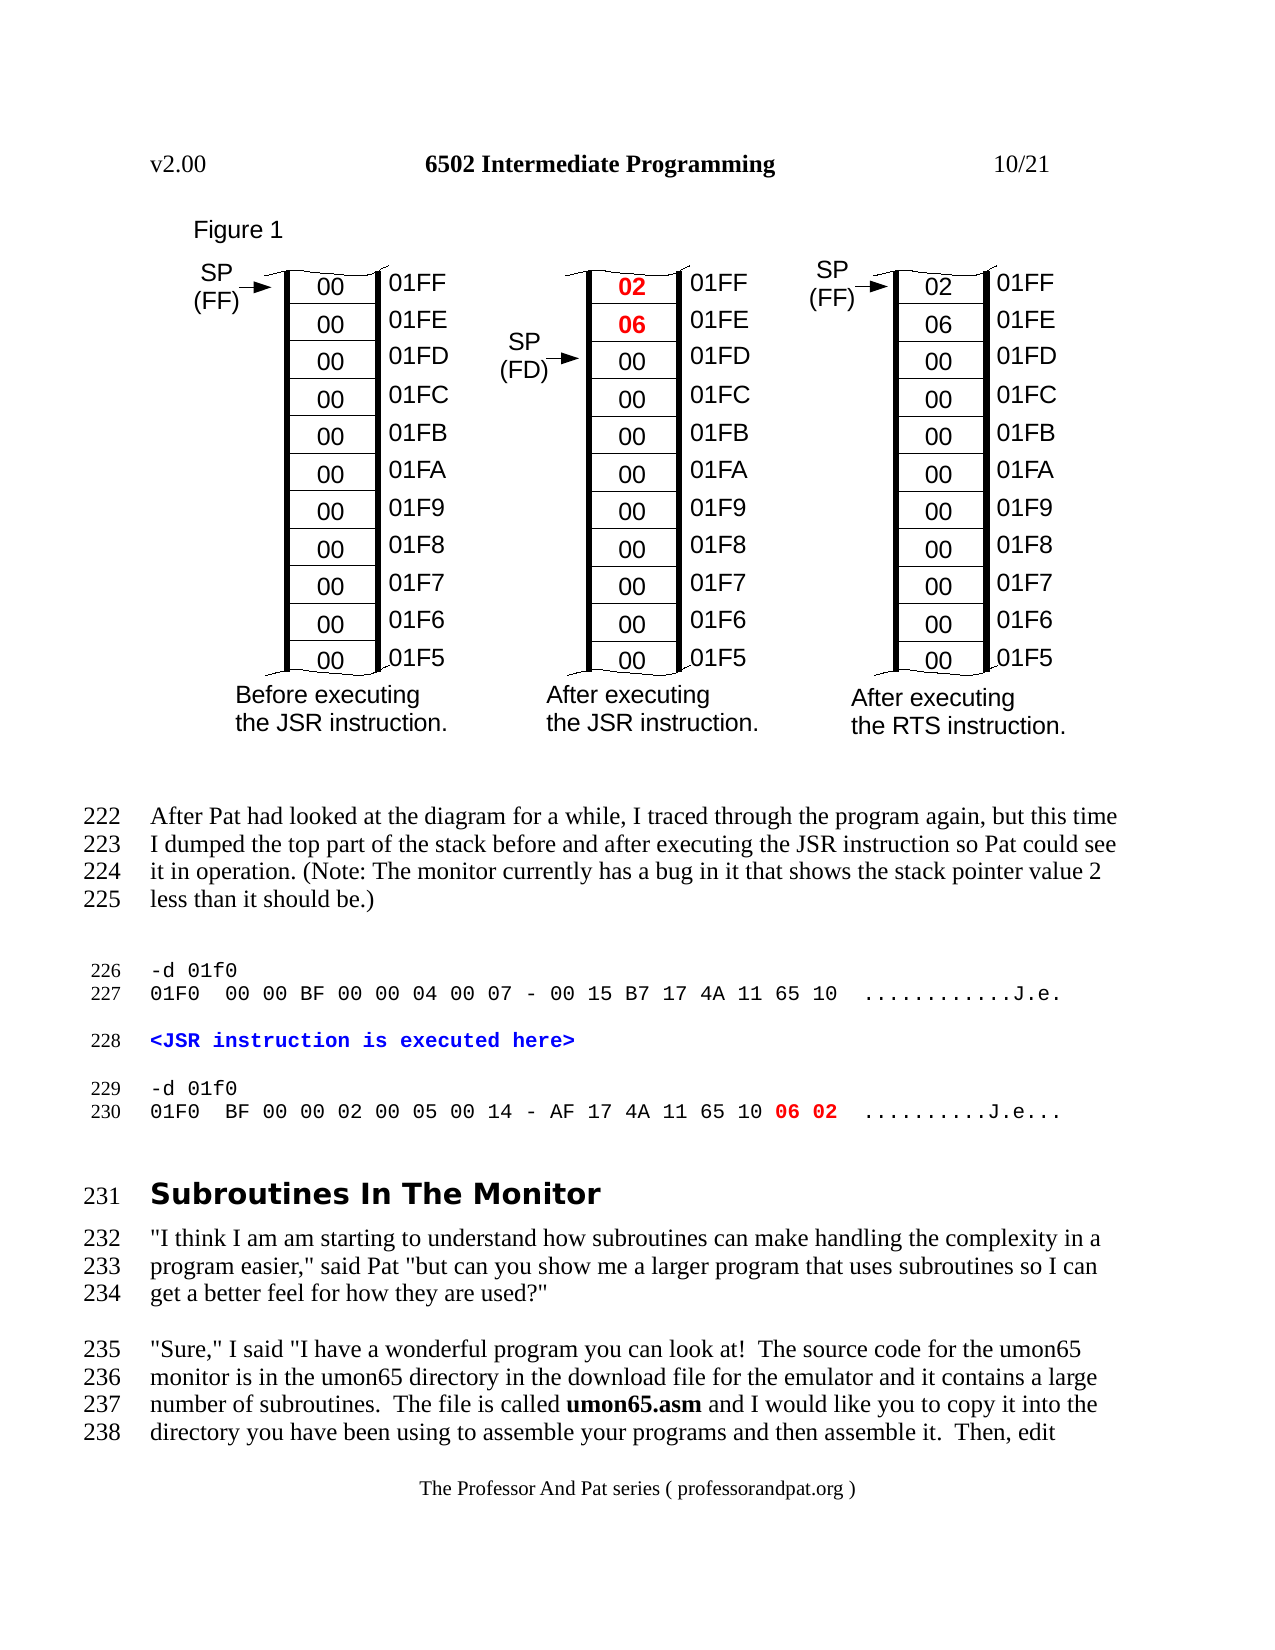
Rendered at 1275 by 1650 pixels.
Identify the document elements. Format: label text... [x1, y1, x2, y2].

subtitle Subroutines In The Monitor [150, 1177, 1125, 1212]
text After Pat had looked at the diagram for a while, I traced through the program again, but this time I dumped the top part of the stack before and after executing the JSR instruction so Pat could see it in operation. (Note: The monitor currently has a bug in it that shows the stack pointer value 2 less than it should be.) [150, 802, 1125, 913]
text "Sure," I said "I have a wonderful program you can look at! The source code for the umon65 monitor is in the umon65 directory in the download file for the emulator and it contains a large number of subroutines. The file is called umon65.asm and I would like you to copy it into the directory you have been using to assemble your programs and then assemble it. Then, edit [150, 1335, 1125, 1446]
text -d 01f0 [150, 1078, 1125, 1101]
text 01F0 00 00 BF 00 00 04 00 07 - 00 15 B7 17 4A 11 65 10 ............J.e. [150, 983, 1125, 1007]
text <JSR instruction is executed here> [150, 1031, 1125, 1054]
text "I think I am am starting to understand how subroutines can make handling the complexity in a program easier," said Pat "but can you show me a larger program that uses subroutines so I can get a better feel for how they are used?" [150, 1224, 1125, 1307]
text 01F0 BF 00 00 02 00 05 00 14 - AF 17 4A 11 65 10 06 02 ..........J.e... [150, 1101, 1125, 1125]
text -d 01f0 [150, 960, 1125, 983]
